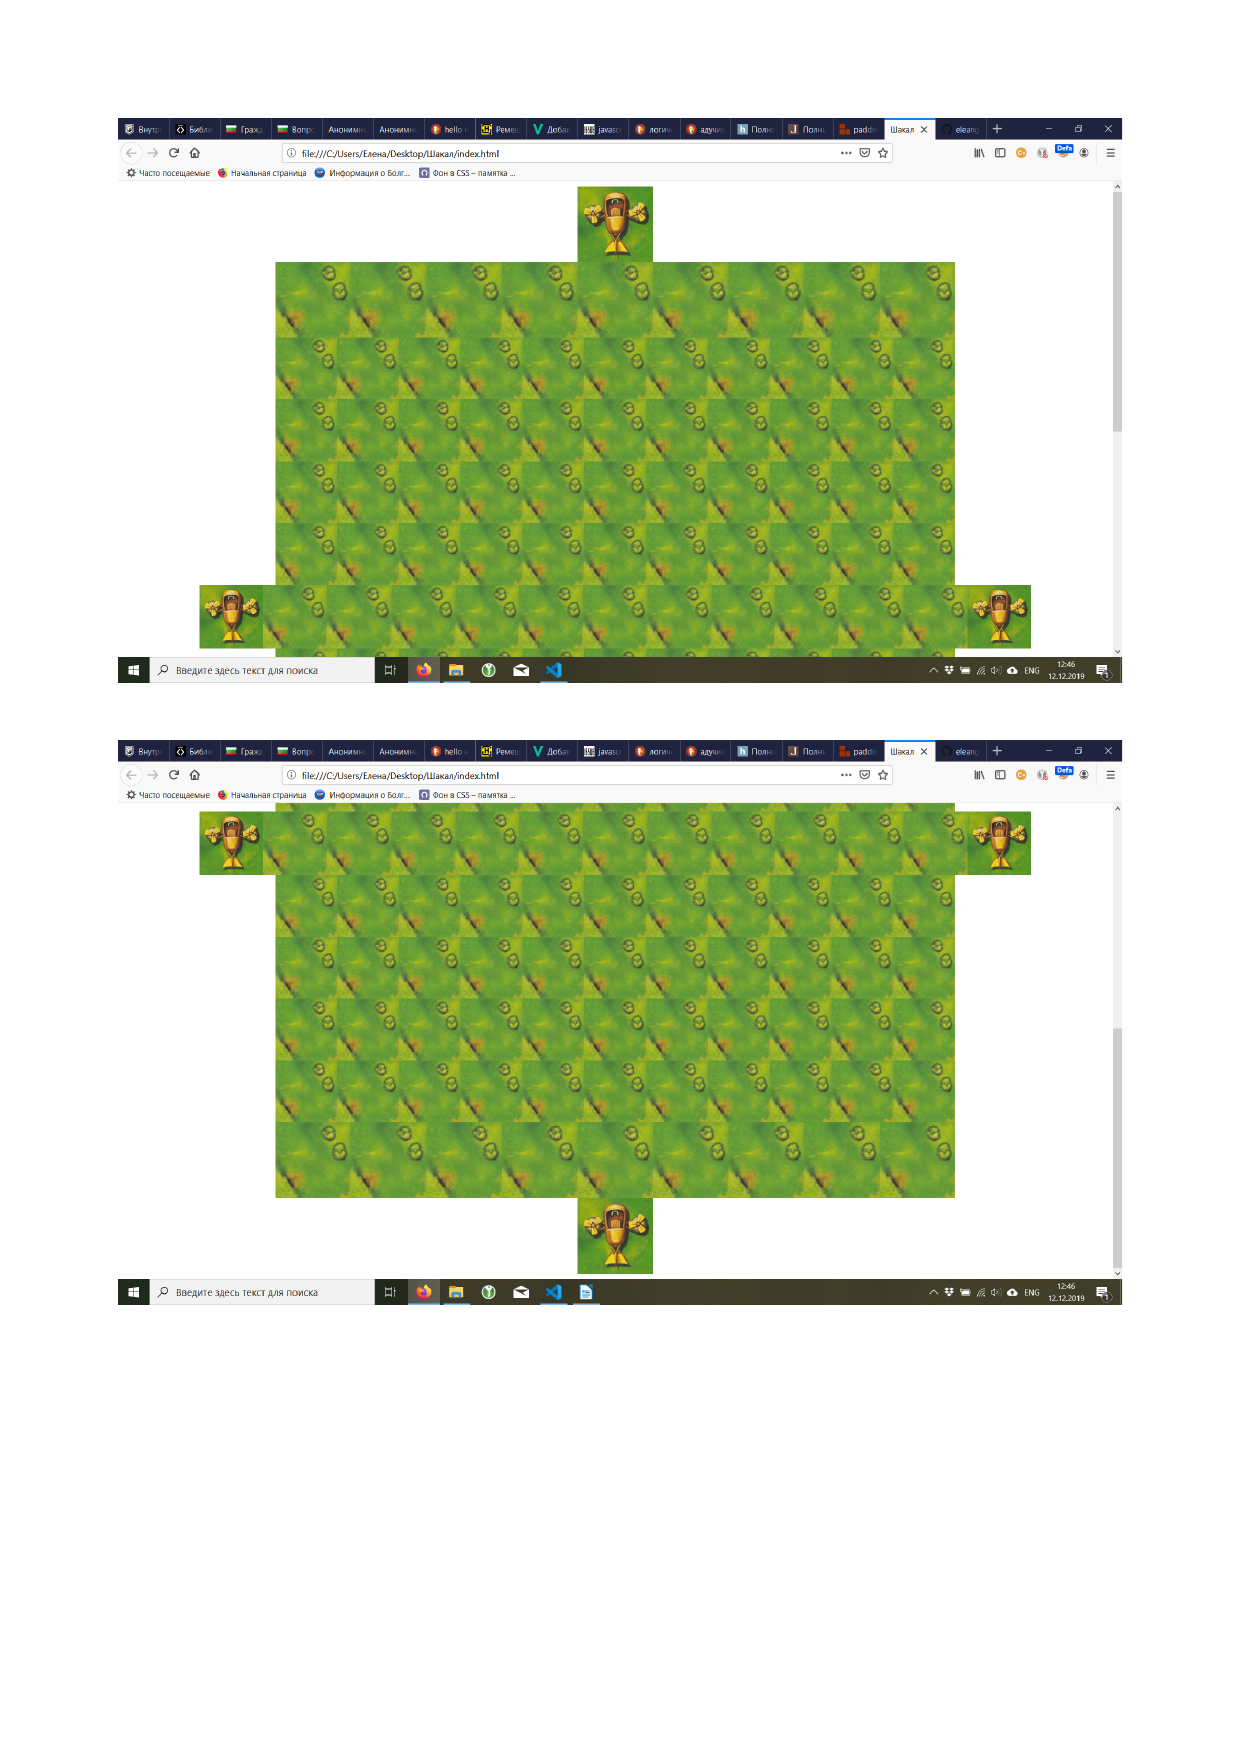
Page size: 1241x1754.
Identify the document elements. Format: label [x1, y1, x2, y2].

picture [118, 740, 1123, 1305]
picture [118, 118, 1123, 683]
